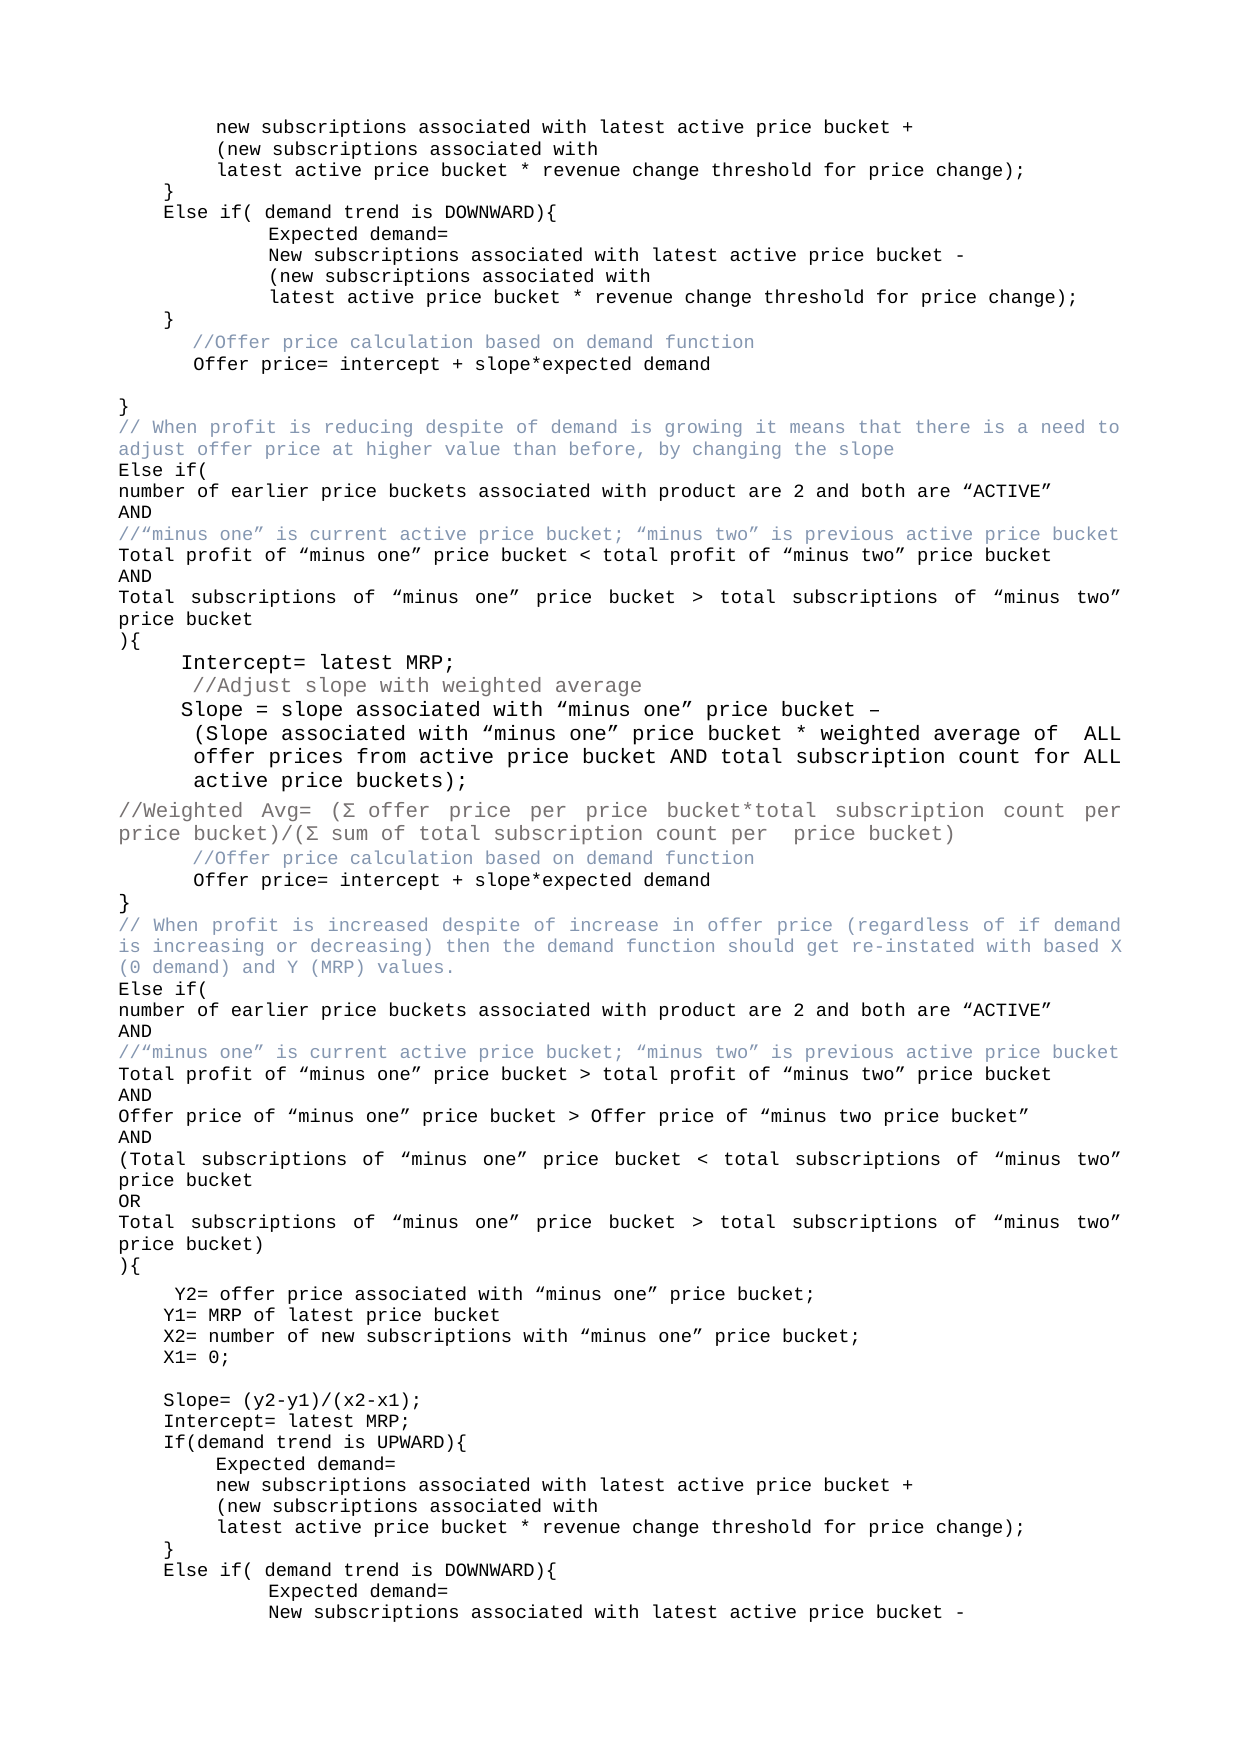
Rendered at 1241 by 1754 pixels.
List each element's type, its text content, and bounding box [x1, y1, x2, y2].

text new subscriptions associated with latest active price bucket + [118, 1476, 1122, 1497]
text Else if( [118, 979, 1122, 1001]
text ){ [118, 1256, 1122, 1277]
text Slope = slope associated with “minus one” price bucket – [118, 699, 1122, 723]
text AND [118, 567, 1122, 588]
text X1= 0; [118, 1348, 1122, 1369]
text (Total subscriptions of “minus one” price bucket < total subscriptions of “minus two” price bucket [118, 1149, 1122, 1192]
text X2= number of new subscriptions with “minus one” price bucket; [118, 1327, 1122, 1348]
text Expected demand= [118, 1454, 1122, 1476]
text (new subscriptions associated with [118, 1497, 1122, 1518]
text Total profit of “minus one” price bucket < total profit of “minus two” price bucket [118, 546, 1122, 567]
text AND [118, 503, 1122, 524]
text New subscriptions associated with latest active price bucket - [193, 1603, 1122, 1624]
text // When profit is reducing despite of demand is growing it means that there is a need to adjust offer price at higher value than before, by changing the slope [118, 418, 1122, 461]
text } [118, 182, 1122, 203]
text Expected demand= [193, 1582, 1122, 1603]
text //Offer price calculation based on demand function [118, 331, 1122, 354]
text //Offer price calculation based on demand function [118, 847, 1122, 871]
text Else if( demand trend is DOWNWARD){ [118, 1561, 1122, 1582]
text Else if( [118, 461, 1122, 482]
text AND [118, 1022, 1122, 1043]
text //“minus one” is current active price bucket; “minus two” is previous active price bucket [118, 524, 1122, 546]
text Slope= (y2-y1)/(x2-x1); [118, 1391, 1122, 1412]
text Offer price= intercept + slope*expected demand [118, 354, 1122, 376]
text } [118, 1539, 1122, 1561]
text Intercept= latest MRP; [118, 1412, 1122, 1433]
text new subscriptions associated with latest active price bucket + [118, 118, 1122, 139]
text latest active price bucket * revenue change threshold for price change); [193, 288, 1122, 309]
text OR [118, 1192, 1122, 1213]
text (Slope associated with “minus one” price bucket * weighted average of ALL offer prices from active price bucket AND total subscription count for ALL active price buckets); [193, 723, 1122, 794]
text latest active price bucket * revenue change threshold for price change); [118, 1518, 1122, 1539]
text Total profit of “minus one” price bucket > total profit of “minus two” price bucket [118, 1064, 1122, 1086]
text If(demand trend is UPWARD){ [118, 1433, 1122, 1454]
text number of earlier price buckets associated with product are 2 and both are “ACTIVE” [118, 482, 1122, 503]
text (new subscriptions associated with [118, 139, 1122, 161]
text Offer price of “minus one” price bucket > Offer price of “minus two price bucket” [118, 1107, 1122, 1128]
text //“minus one” is current active price bucket; “minus two” is previous active price bucket [118, 1043, 1122, 1064]
text AND [118, 1128, 1122, 1149]
text Total subscriptions of “minus one” price bucket > total subscriptions of “minus two” price bucket) [118, 1213, 1122, 1256]
text Expected demand= [193, 224, 1122, 246]
text ){ [118, 631, 1122, 652]
text AND [118, 1086, 1122, 1107]
text } [118, 892, 1122, 916]
text } [118, 309, 1122, 331]
text number of earlier price buckets associated with product are 2 and both are “ACTIVE” [118, 1001, 1122, 1022]
text Intercept= latest MRP; [118, 652, 1122, 675]
text Offer price= intercept + slope*expected demand [118, 871, 1122, 892]
text Else if( demand trend is DOWNWARD){ [118, 203, 1122, 224]
text } [118, 397, 1122, 418]
text (new subscriptions associated with [193, 267, 1122, 288]
text Y2= offer price associated with “minus one” price bucket; [118, 1277, 1122, 1306]
text //Adjust slope with weighted average [118, 675, 1122, 699]
text New subscriptions associated with latest active price bucket - [193, 246, 1122, 267]
text Y1= MRP of latest price bucket [118, 1306, 1122, 1327]
text //Weighted Avg= (Σ offer price per price bucket*total subscription count per price bucket)/(Σ sum of total subscription count per price bucket) [118, 794, 1122, 847]
text // When profit is increased despite of increase in offer price (regardless of if demand is increasing or decreasing) then the demand function should get re-instated with based X (0 demand) and Y (MRP) values. [118, 916, 1122, 979]
text latest active price bucket * revenue change threshold for price change); [118, 161, 1122, 182]
text Total subscriptions of “minus one” price bucket > total subscriptions of “minus two” price bucket [118, 588, 1122, 631]
